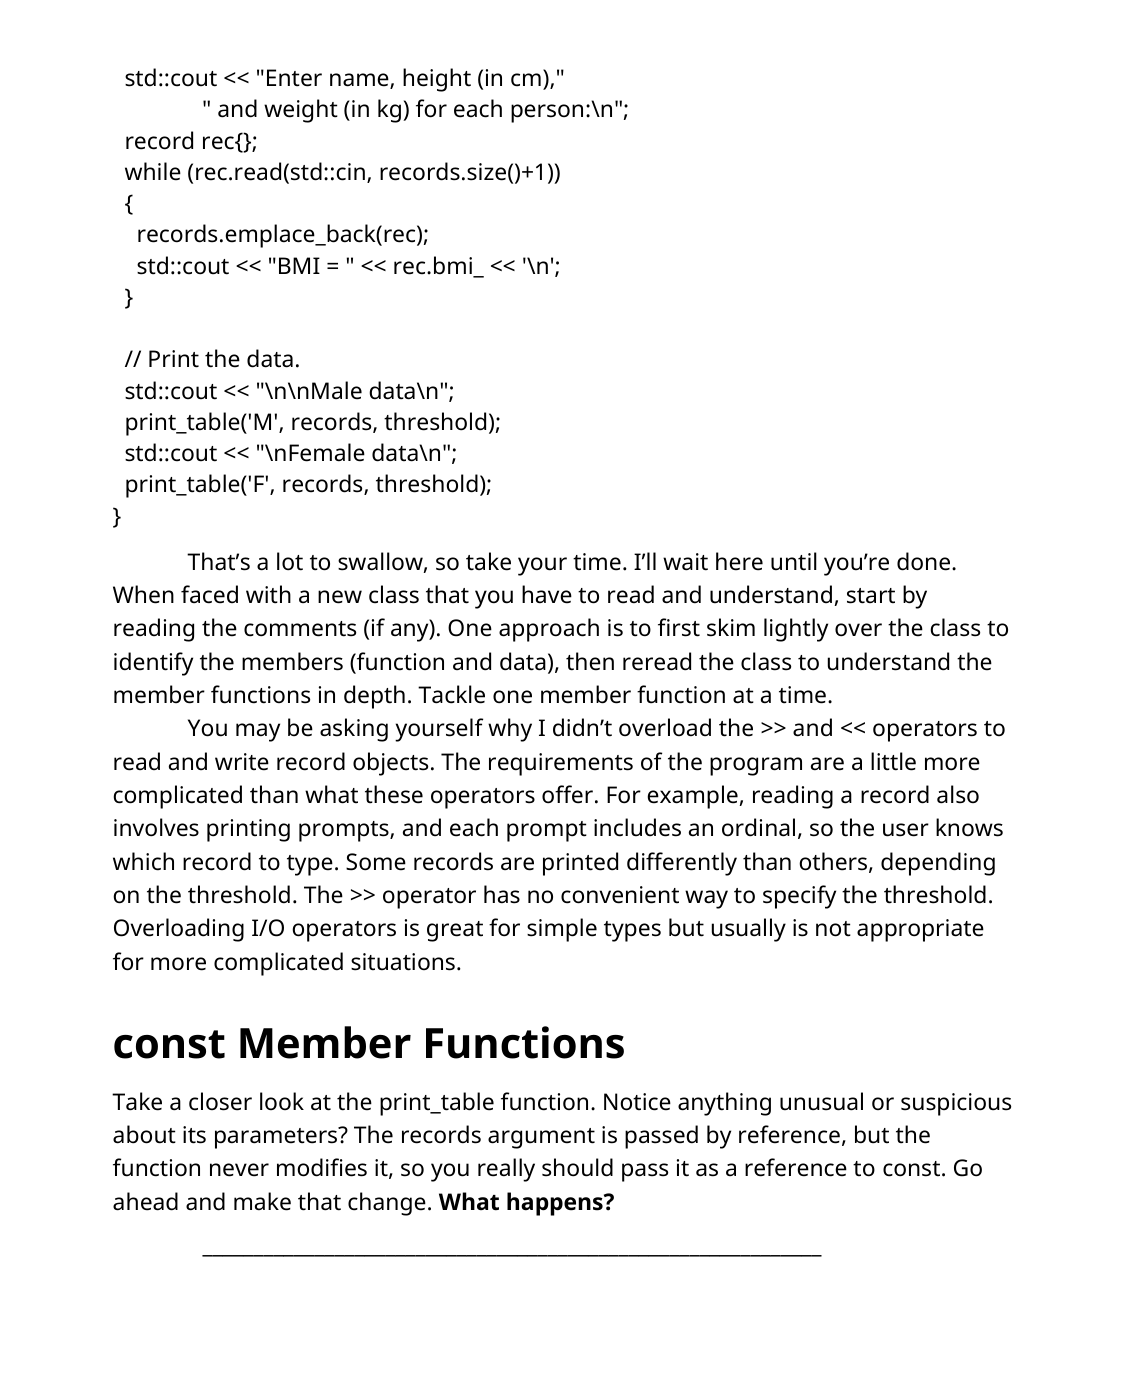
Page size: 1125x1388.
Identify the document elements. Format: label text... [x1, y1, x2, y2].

text std::cout << "\n\nMale data\n"; [112, 374, 1012, 406]
text } [112, 499, 1012, 531]
text " and weight (in kg) for each person:\n"; [112, 93, 1012, 124]
text record rec{}; [112, 124, 1012, 156]
text std::cout << "\nFemale data\n"; [112, 437, 1012, 468]
text You may be asking yourself why I didn’t overload the >> and << operators to read and write record objects. The requirements of the program are a little more complicated than what these operators offer. For example, reading a record also involves printing prompts, and each prompt includes an ordinal, so the user knows which record to type. Some records are printed differently than others, depending on the threshold. The >> operator has no convenient way to specify the threshold. Overloading I/O operators is great for simple types but usually is not appropriate for more complicated situations. [112, 710, 1012, 977]
text Take a closer look at the print_table function. Notice anything unusual or suspicious about its parameters? The records argument is passed by reference, but the function never modifies it, so you really should pass it as a reference to const. Go ahead and make that change. What happens? [112, 1083, 1012, 1217]
text // Print the data. [112, 343, 1012, 374]
text print_table('F', records, threshold); [112, 468, 1012, 499]
text std::cout << "Enter name, height (in cm)," [112, 62, 1012, 93]
text records.emplace_back(rec); [112, 218, 1012, 249]
subtitle const Member Functions [112, 1014, 1012, 1071]
text while (rec.read(std::cin, records.size()+1)) [112, 156, 1012, 187]
text print_table('M', records, threshold); [112, 406, 1012, 437]
text { [112, 187, 1012, 218]
text That’s a lot to swallow, so take your time. I’ll wait here until you’re done. When faced with a new class that you have to read and understand, start by reading the comments (if any). One approach is to first skim lightly over the class to identify the members (function and data), then reread the class to understand the member functions in depth. Tackle one member function at a time. [112, 543, 1012, 710]
text std::cout << "BMI = " << rec.bmi_ << '\n'; [112, 249, 1012, 281]
list _____________________________________________________________ [202, 1229, 1012, 1261]
text } [112, 281, 1012, 312]
